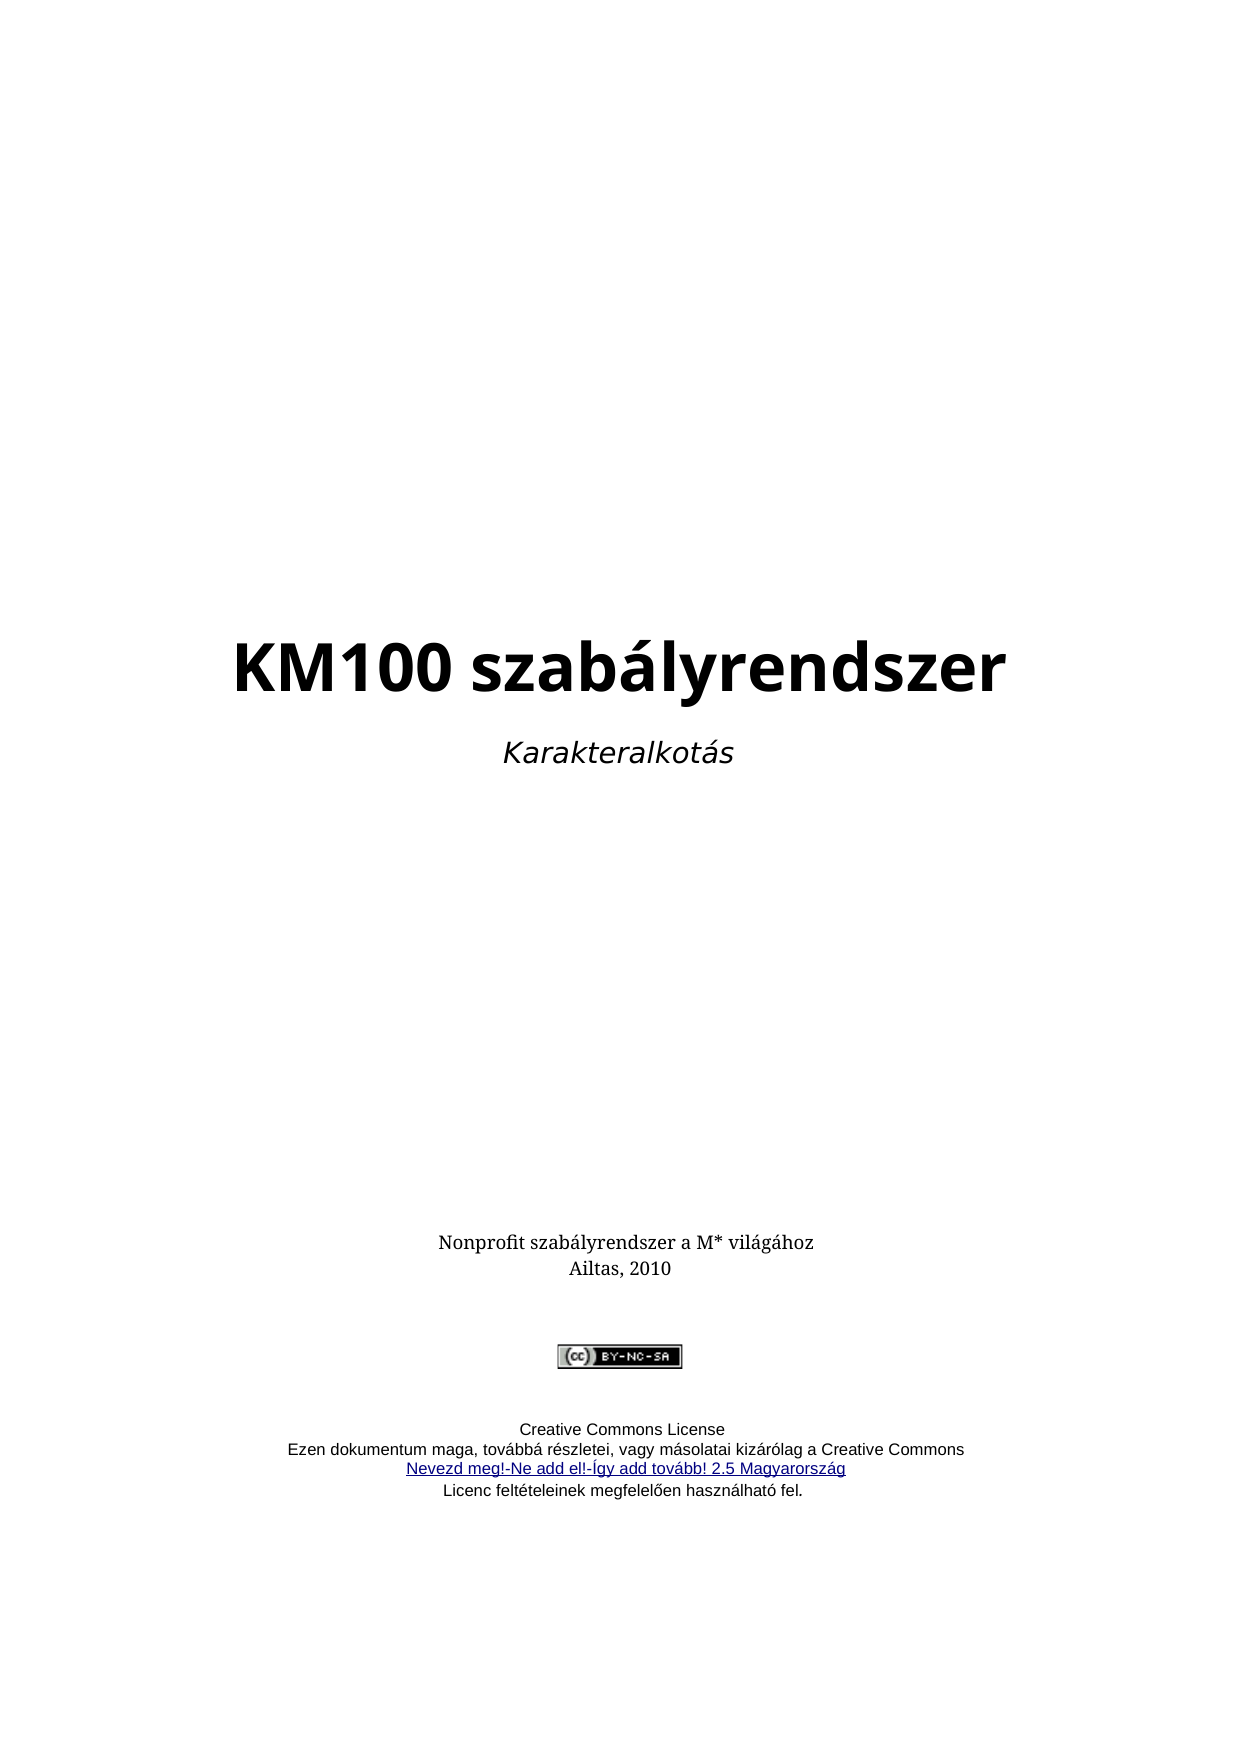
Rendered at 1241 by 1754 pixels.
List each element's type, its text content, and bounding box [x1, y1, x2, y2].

text Nevezd meg!-Ne add el!-Így add tovább! 2.5 Magyarország [118, 1459, 1122, 1478]
text Nonprofit szabályrendszer a M* világához Ailtas, 2010 [118, 1229, 1122, 1281]
text Ezen dokumentum maga, továbbá részletei, vagy másolatai kizárólag a Creative Commons [118, 1440, 1122, 1459]
subtitle Karakteralkotás [118, 736, 1122, 771]
title KM100 szabályrendszer [118, 621, 1122, 711]
picture [557, 1343, 683, 1369]
text Licenc feltételeinek megfelelően használható fel. [118, 1478, 1122, 1501]
text Creative Commons License [118, 1394, 1122, 1440]
